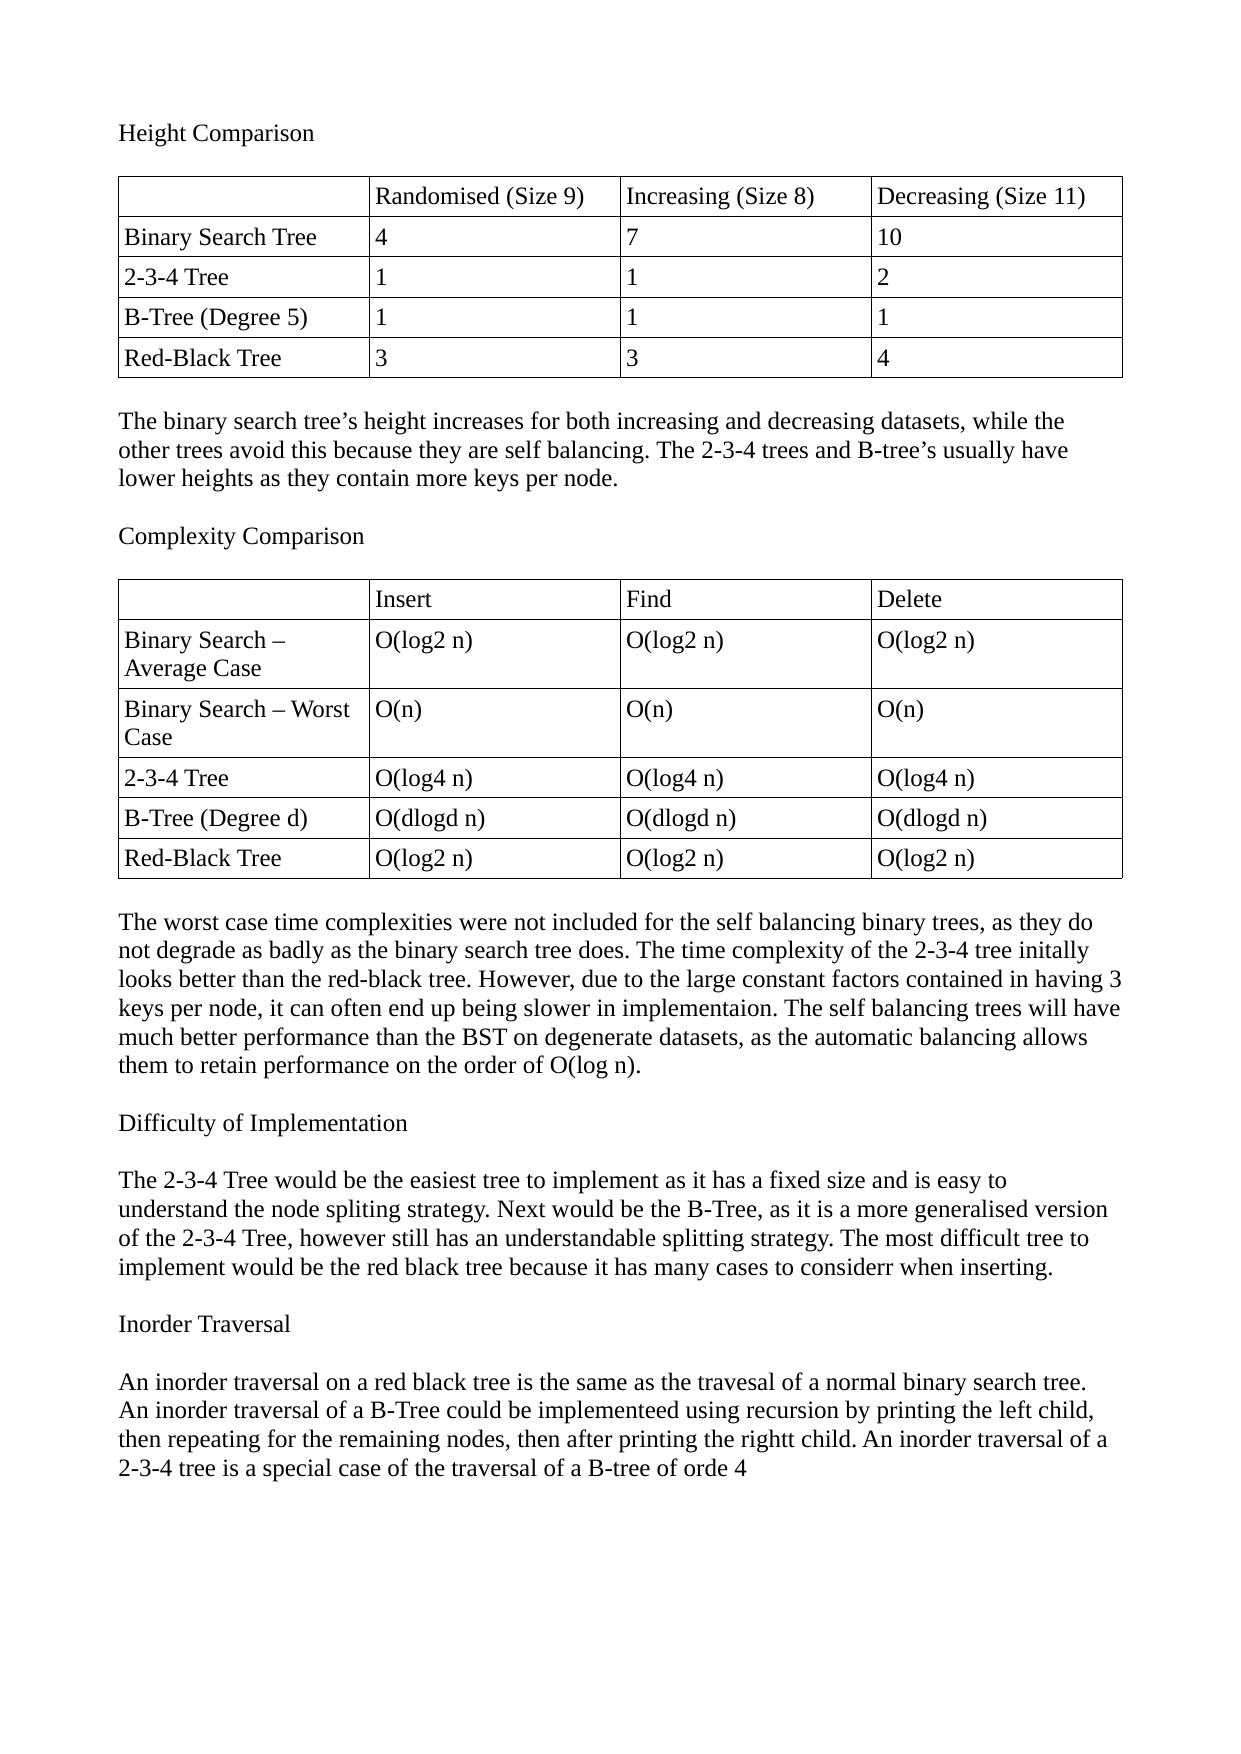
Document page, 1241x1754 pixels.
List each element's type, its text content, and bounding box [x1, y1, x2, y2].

table_cell O(dlogd n) [370, 798, 620, 838]
text An inorder traversal on a red black tree is the same as the travesal of a normal binary search tree. An inorder traversal of a B-Tree could be implementeed using recursion by printing the left child, then repeating for the remaining nodes, then after printing the rightt child. An inorder traversal of a 2-3-4 tree is a special case of the traversal of a B-tree of orde 4 [118, 1367, 1122, 1482]
table_cell O(log4 n) [621, 758, 871, 797]
table_cell 1 [370, 298, 620, 337]
table_header [119, 177, 369, 216]
table_cell O(log2 n) [872, 620, 1122, 688]
text Complexity Comparison [118, 521, 1122, 550]
table_header [119, 580, 369, 619]
text Difficulty of Implementation [118, 1108, 1122, 1137]
table_header Increasing (Size 8) [621, 177, 871, 216]
table_cell Red-Black Tree [119, 338, 369, 377]
table_cell Binary Search Tree [119, 217, 369, 256]
table_cell 3 [370, 338, 620, 377]
table_cell 4 [370, 217, 620, 256]
table_cell O(log2 n) [370, 620, 620, 688]
text The 2-3-4 Tree would be the easiest tree to implement as it has a fixed size and is easy to understand the node spliting strategy. Next would be the B-Tree, as it is a more generalised version of the 2-3-4 Tree, however still has an understandable splitting strategy. The most difficult tree to implement would be the red black tree because it has many cases to considerr when inserting. [118, 1166, 1122, 1281]
table_cell O(log2 n) [872, 839, 1122, 878]
text Inorder Traversal [118, 1309, 1122, 1338]
table_cell Binary Search – Average Case [119, 620, 369, 688]
text Height Comparison [118, 118, 1122, 147]
table_cell 7 [621, 217, 871, 256]
table_cell 3 [621, 338, 871, 377]
table_cell 1 [621, 298, 871, 337]
table_cell O(n) [370, 689, 620, 757]
table_cell B-Tree (Degree 5) [119, 298, 369, 337]
table_cell 2 [872, 257, 1122, 297]
table_cell O(dlogd n) [872, 798, 1122, 838]
table_cell O(n) [621, 689, 871, 757]
table_cell O(dlogd n) [621, 798, 871, 838]
table_cell O(log2 n) [621, 620, 871, 688]
table_cell 1 [370, 257, 620, 297]
table_cell O(log4 n) [872, 758, 1122, 797]
text The worst case time complexities were not included for the self balancing binary trees, as they do not degrade as badly as the binary search tree does. The time complexity of the 2-3-4 tree initally looks better than the red-black tree. However, due to the large constant factors contained in having 3 keys per node, it can often end up being slower in implementaion. The self balancing trees will have much better performance than the BST on degenerate datasets, as the automatic balancing allows them to retain performance on the order of O(log n). [118, 907, 1122, 1079]
table_header Decreasing (Size 11) [872, 177, 1122, 216]
table_cell 4 [872, 338, 1122, 377]
text The binary search tree’s height increases for both increasing and decreasing datasets, while the other trees avoid this because they are self balancing. The 2-3-4 trees and B-tree’s usually have lower heights as they contain more keys per node. [118, 406, 1122, 492]
table_cell 1 [621, 257, 871, 297]
table_header Randomised (Size 9) [370, 177, 620, 216]
table_cell B-Tree (Degree d) [119, 798, 369, 838]
table_cell 2-3-4 Tree [119, 257, 369, 297]
table_cell 1 [872, 298, 1122, 337]
table_cell O(log2 n) [621, 839, 871, 878]
table_cell O(log2 n) [370, 839, 620, 878]
table_cell 2-3-4 Tree [119, 758, 369, 797]
table_cell O(n) [872, 689, 1122, 757]
table_header Delete [872, 580, 1122, 619]
table_cell O(log4 n) [370, 758, 620, 797]
table_cell 10 [872, 217, 1122, 256]
table_cell Red-Black Tree [119, 839, 369, 878]
table_header Insert [370, 580, 620, 619]
table_header Find [621, 580, 871, 619]
table_cell Binary Search – Worst Case [119, 689, 369, 757]
